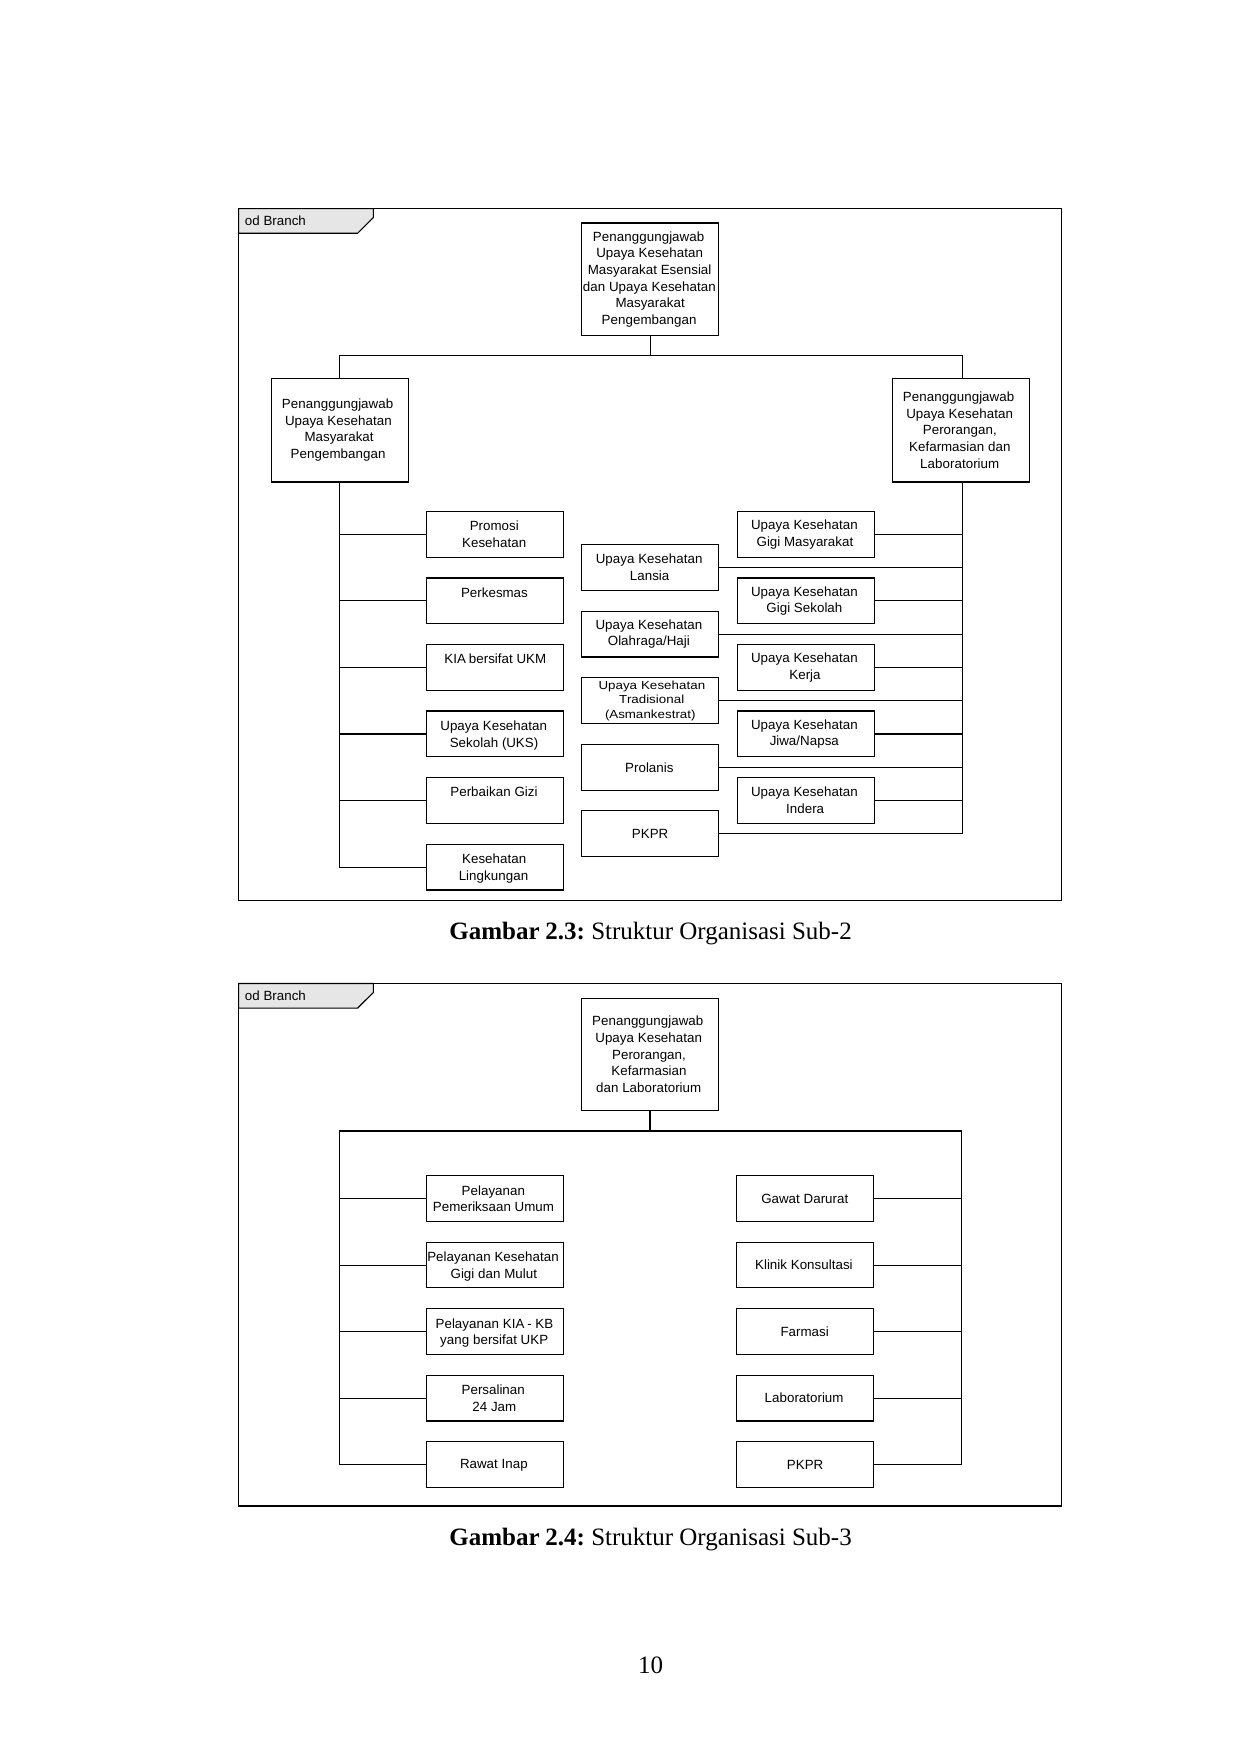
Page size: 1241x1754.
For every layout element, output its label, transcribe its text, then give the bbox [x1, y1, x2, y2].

text Gambar 2.4: Struktur Organisasi Sub-3 [237, 997, 1063, 1551]
text Gambar 2.3: Struktur Organisasi Sub-2 [237, 222, 1063, 945]
